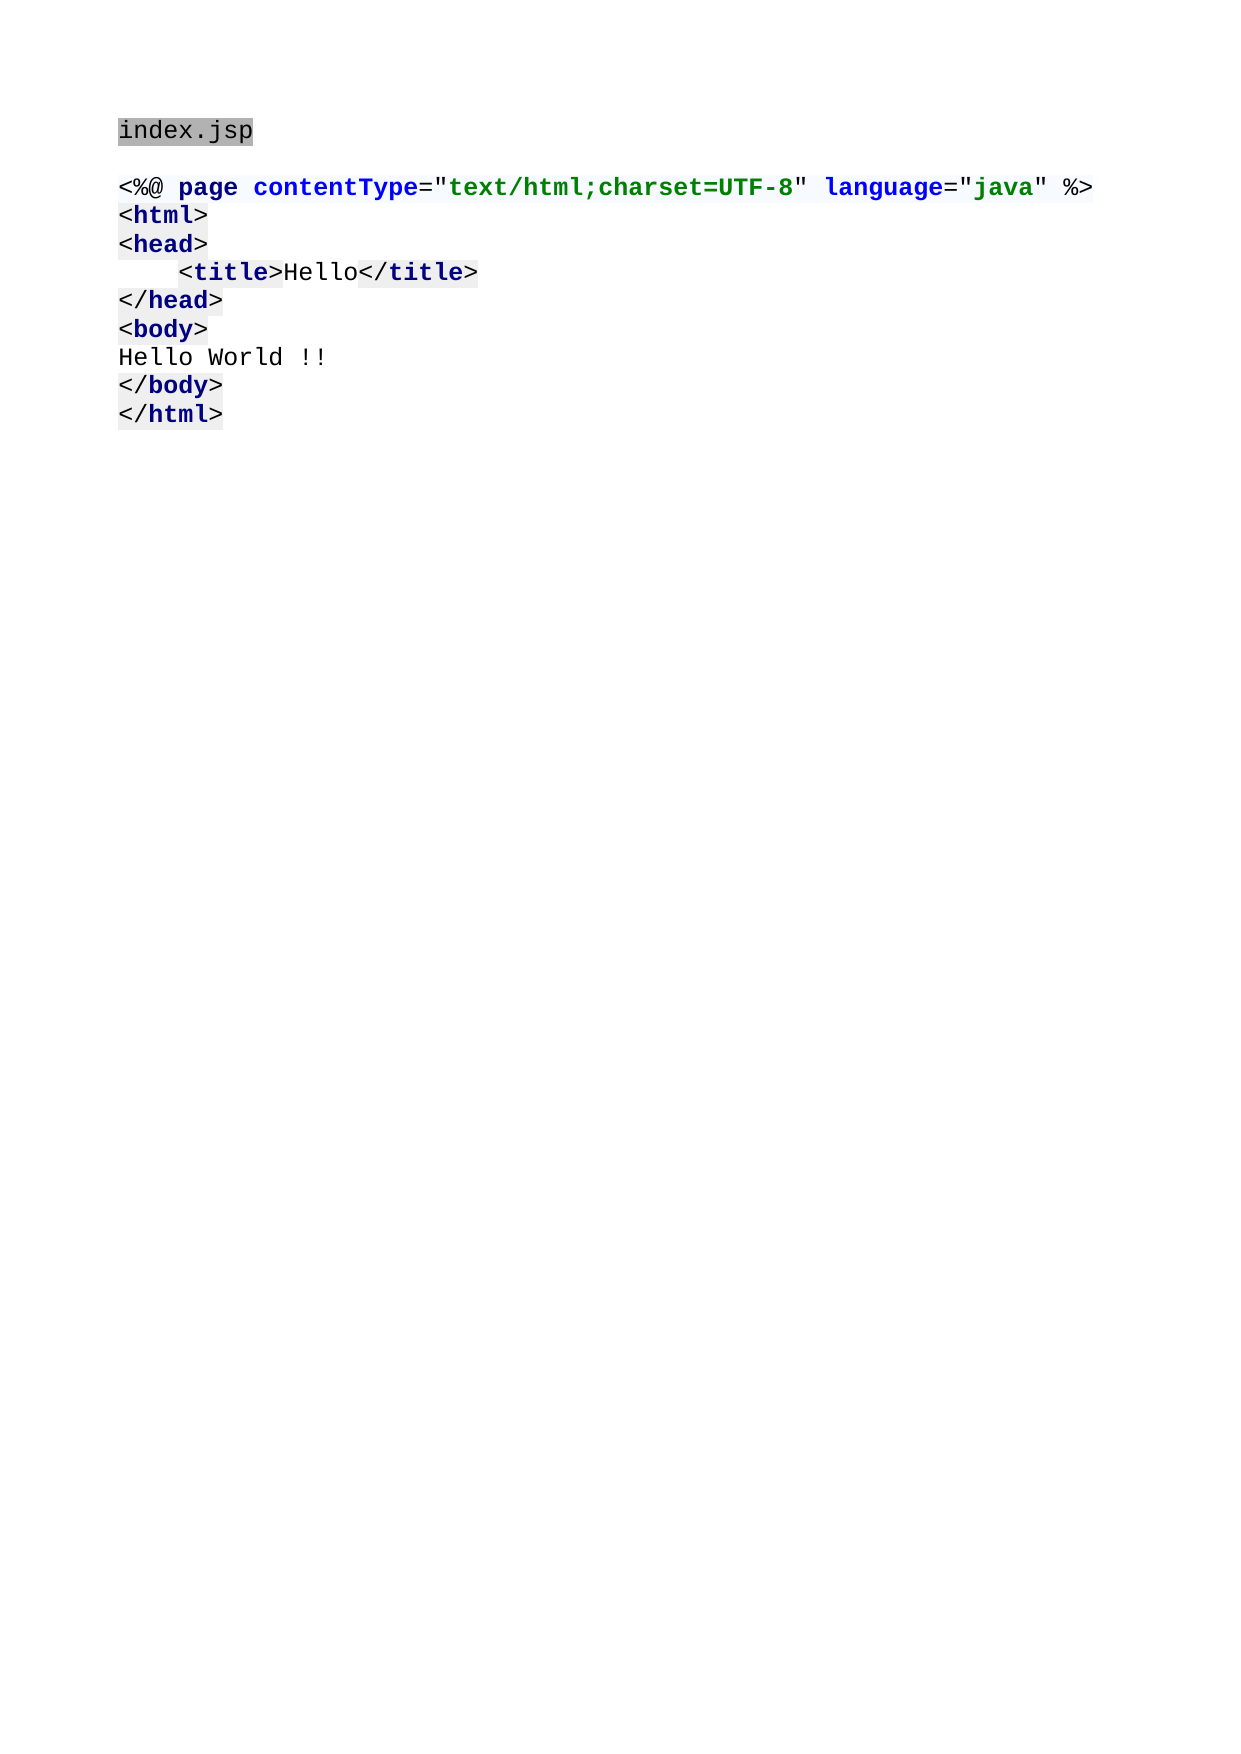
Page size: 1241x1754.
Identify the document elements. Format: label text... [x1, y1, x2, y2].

text index.jsp [118, 118, 1122, 146]
text </html> [118, 401, 1122, 430]
text <body> [118, 316, 1122, 345]
text <html> [118, 203, 1122, 231]
text <head> [118, 231, 1122, 260]
text </body> [118, 373, 1122, 401]
text </head> [118, 288, 1122, 316]
text <title>Hello</title> [118, 260, 1122, 288]
text <%@ page contentType="text/html;charset=UTF-8" language="java" %> [118, 175, 1122, 203]
text Hello World !! [118, 345, 1122, 373]
